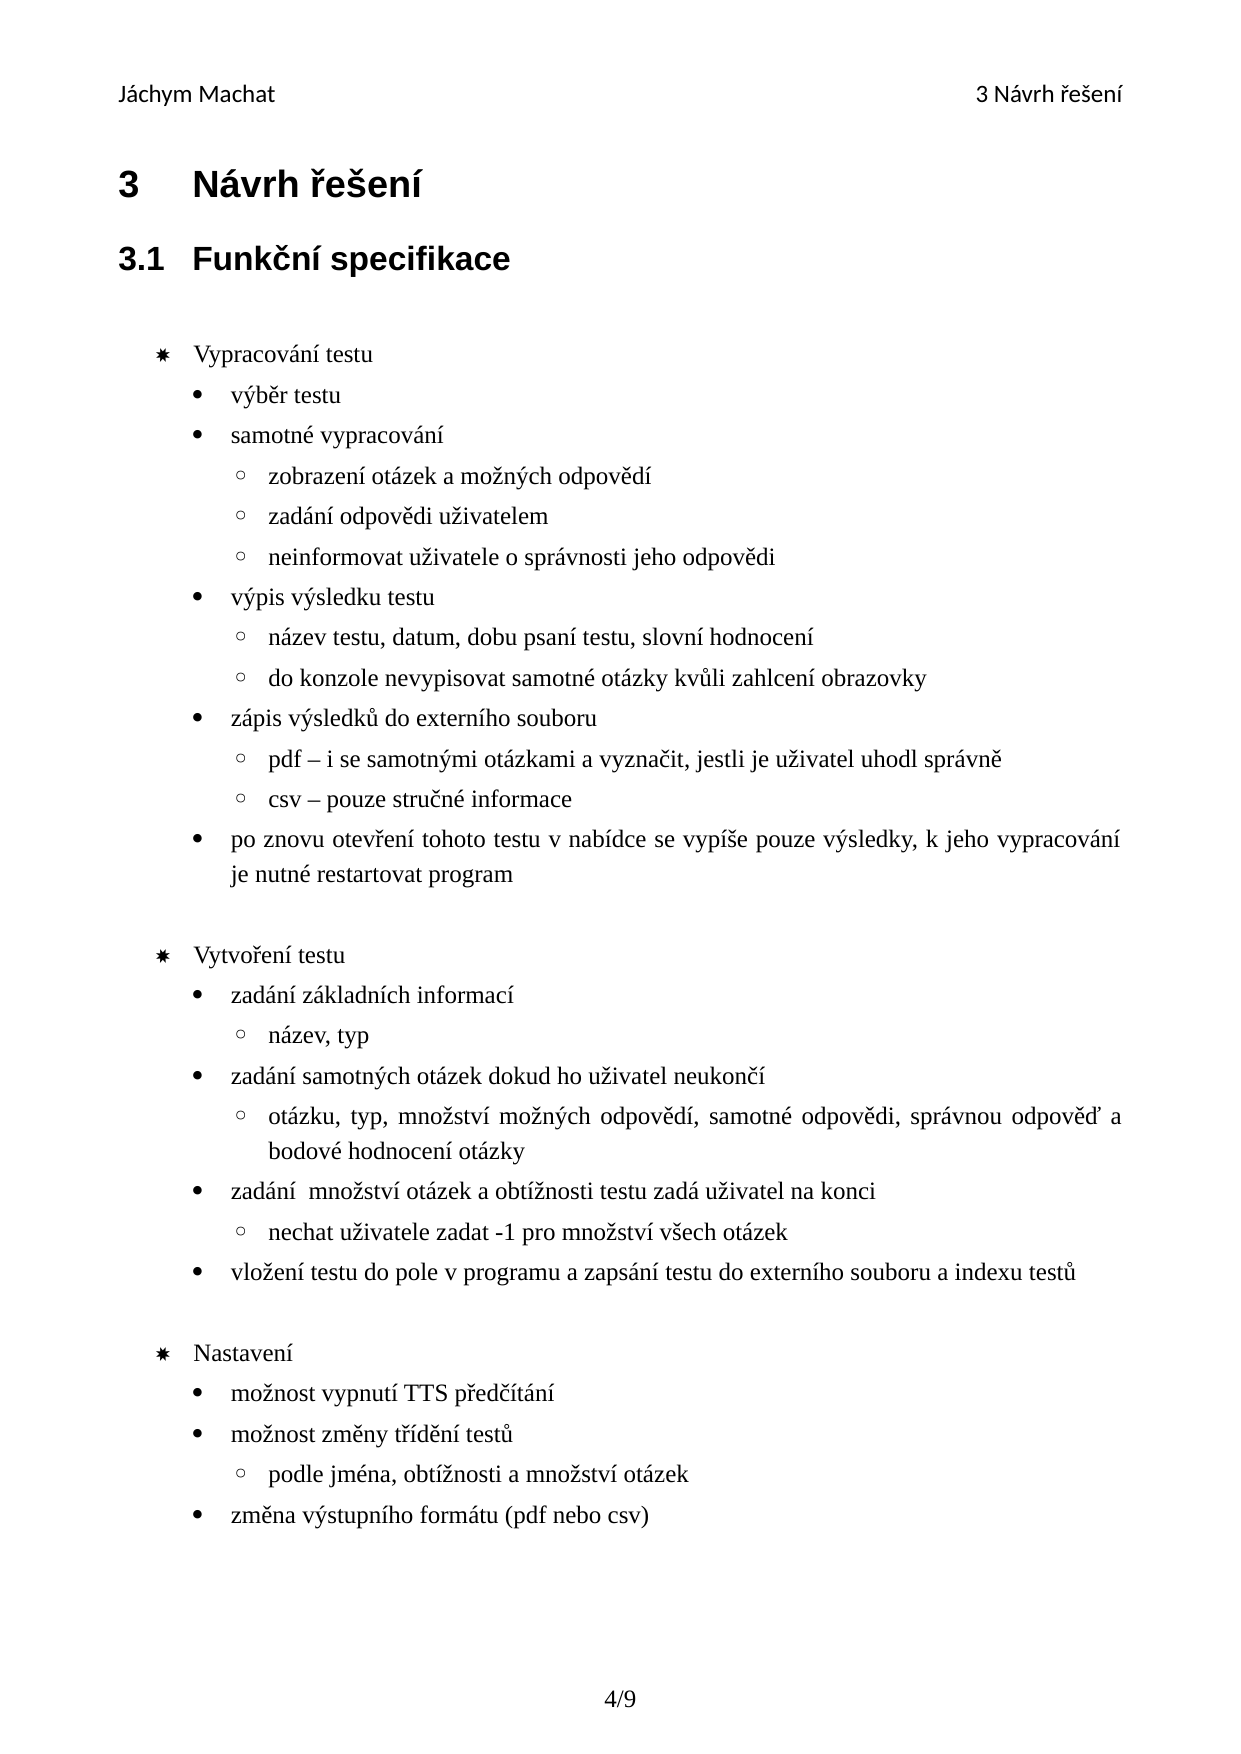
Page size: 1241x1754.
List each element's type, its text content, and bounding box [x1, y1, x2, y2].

list zadání množství otázek a obtížnosti testu zadá uživatel na konci [193, 1176, 1122, 1205]
list Vypracování testu [156, 339, 1122, 368]
list neinformovat uživatele o správnosti jeho odpovědi [231, 542, 1122, 570]
list do konzole nevypisovat samotné otázky kvůli zahlcení obrazovky [231, 663, 1122, 692]
list otázku, typ, množství možných odpovědí, samotné odpovědi, správnou odpověď a bodové hodnocení otázky [231, 1101, 1122, 1165]
list zobrazení otázek a možných odpovědí [231, 461, 1122, 489]
list výběr testu [193, 380, 1122, 409]
list podle jména, obtížnosti a množství otázek [231, 1459, 1122, 1488]
list změna výstupního formátu (pdf nebo csv) [193, 1500, 1122, 1528]
list zápis výsledků do externího souboru [193, 703, 1122, 732]
list zadání samotných otázek dokud ho uživatel neukončí [193, 1061, 1122, 1090]
list zadání odpovědi uživatelem [231, 501, 1122, 530]
list samotné vypracování [193, 420, 1122, 449]
list zadání základních informací [193, 980, 1122, 1009]
list název testu, datum, dobu psaní testu, slovní hodnocení [231, 622, 1122, 651]
subtitle Návrh řešení [118, 162, 1122, 206]
list Vytvoření testu [156, 940, 1122, 968]
list možnost vypnutí TTS předčítání [193, 1378, 1122, 1407]
list pdf – i se samotnými otázkami a vyznačit, jestli je uživatel uhodl správně [231, 744, 1122, 772]
list možnost změny třídění testů [193, 1419, 1122, 1448]
list název, typ [231, 1021, 1122, 1049]
list csv – pouze stručné informace [231, 784, 1122, 813]
list nechat uživatele zadat -1 pro množství všech otázek [231, 1217, 1122, 1246]
list po znovu otevření tohoto testu v nabídce se vypíše pouze výsledky, k jeho vypracování je nutné restartovat program [193, 824, 1122, 888]
list výpis výsledku testu [193, 582, 1122, 611]
subtitle Funkční specifikace [118, 239, 1122, 278]
list Nastavení [156, 1338, 1122, 1367]
list vložení testu do pole v programu a zapsání testu do externího souboru a indexu testů [193, 1257, 1122, 1286]
